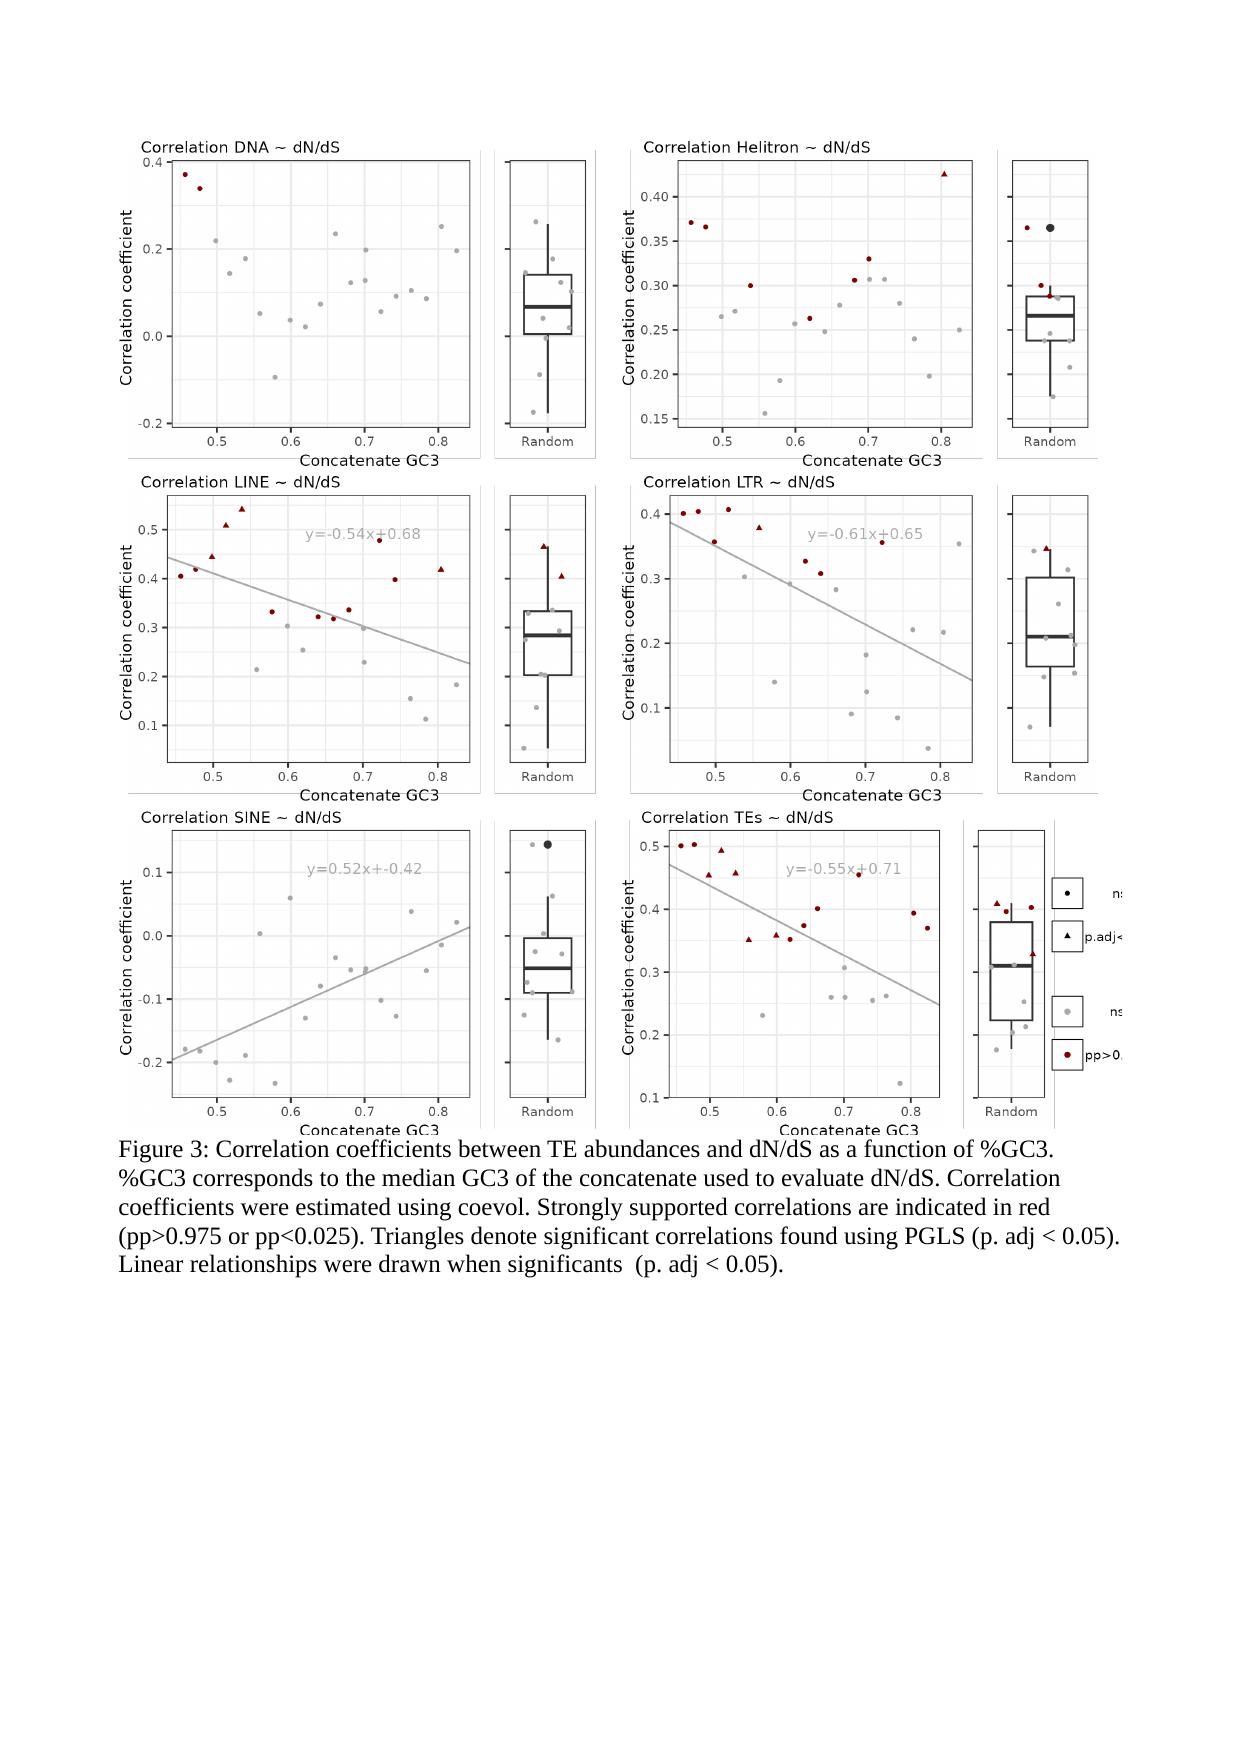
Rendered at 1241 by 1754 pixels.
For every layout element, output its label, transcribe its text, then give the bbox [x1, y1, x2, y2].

picture [118, 130, 1123, 1135]
text Figure 3: Correlation coefficients between TE abundances and dN/dS as a function of %GC3. %GC3 corresponds to the median GC3 of the concatenate used to evaluate dN/dS. Correlation coefficients were estimated using coevol. Strongly supported correlations are indicated in red (pp>0.975 or pp<0.025). Triangles denote significant correlations found using PGLS (p. adj < 0.05). Linear relationships were drawn when significants (p. adj < 0.05). [118, 1135, 1122, 1278]
